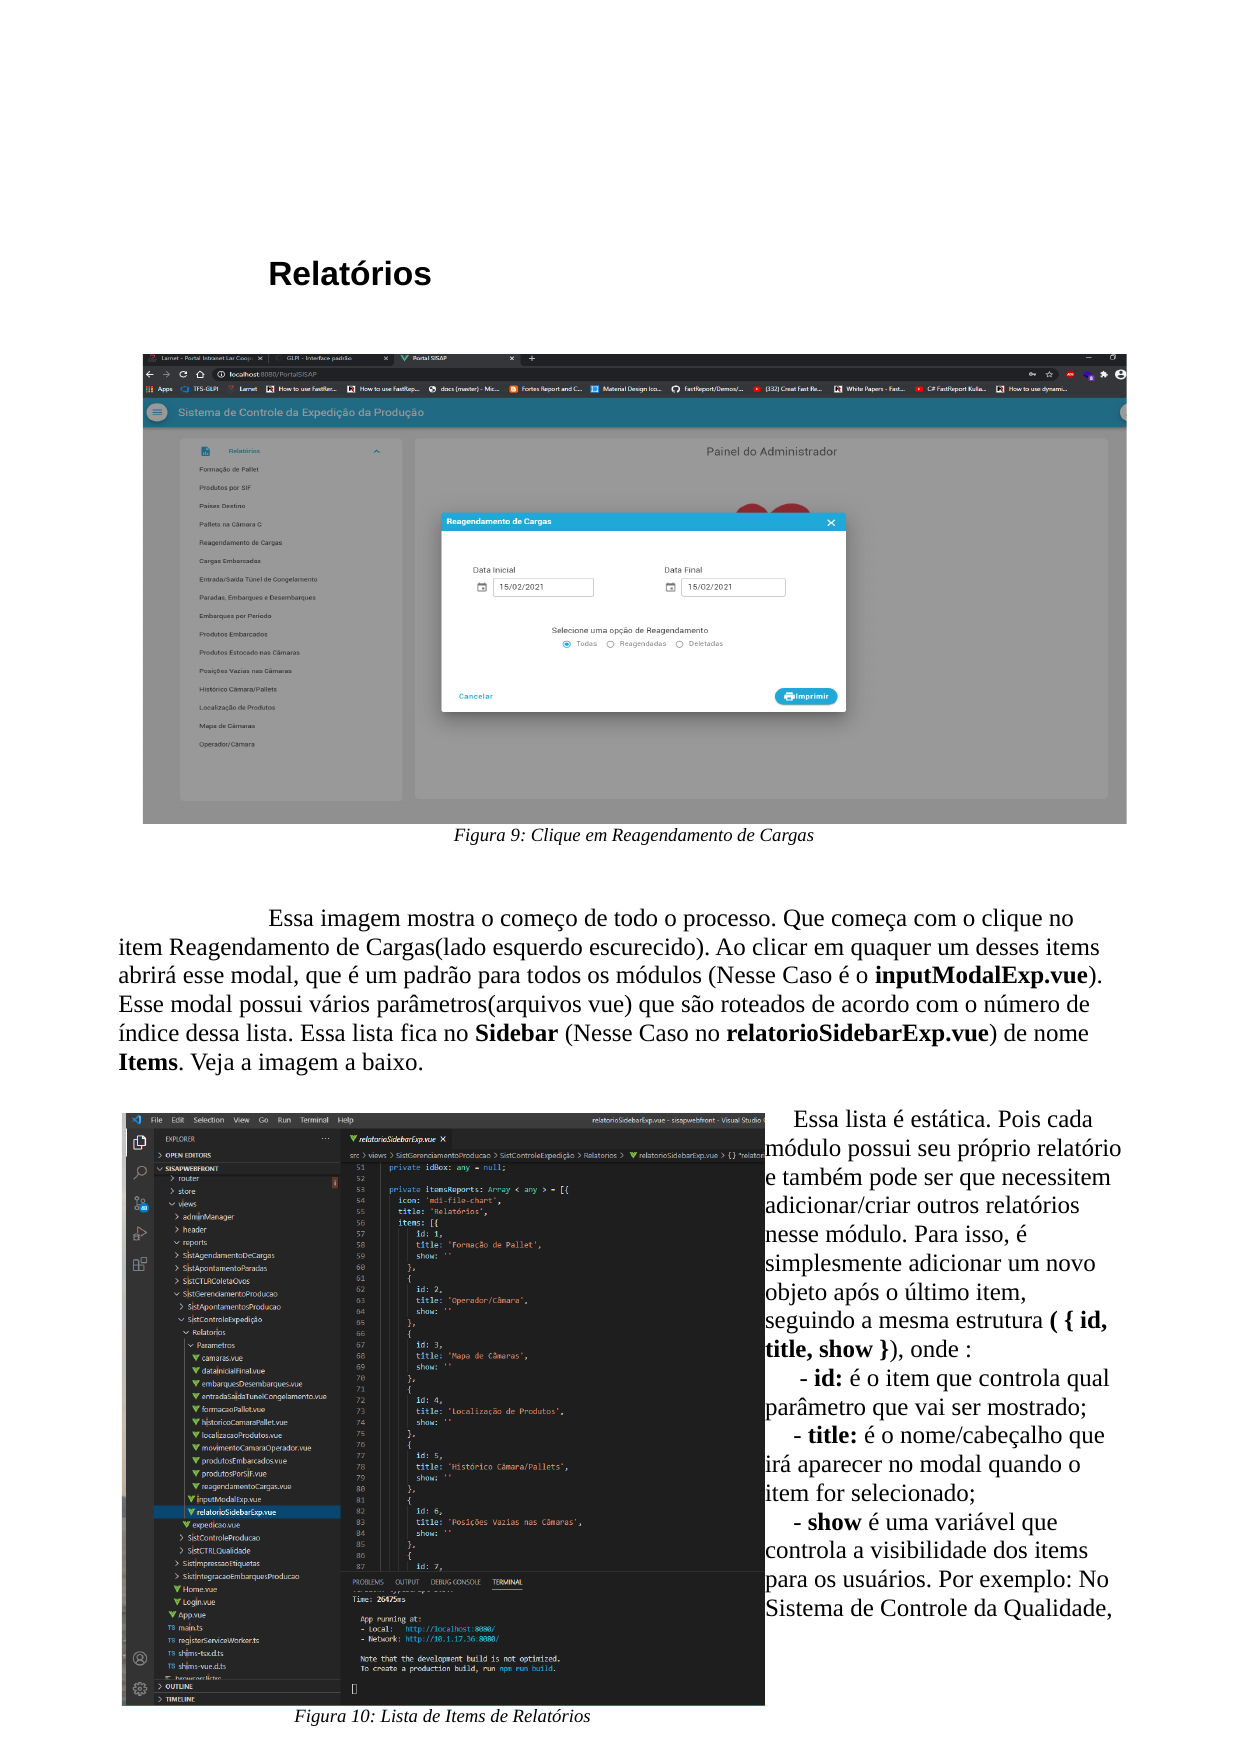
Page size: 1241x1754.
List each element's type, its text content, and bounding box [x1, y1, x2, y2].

text - title: é o nome/cabeçalho que irá aparecer no modal quando o item for selecionado; [765, 1420, 1122, 1507]
text - id: é o item que controla qual parâmetro que vai ser mostrado; [765, 1363, 1122, 1420]
text Essa imagem mostra o começo de todo o processo. Que começa com o clique no item Reagendamento de Cargas(lado esquerdo escurecido). Ao clicar em quaquer um desses items abrirá esse modal, que é um padrão para todos os módulos (Nesse Caso é o inputModalExp.vue). Esse modal possui vários parâmetros(arquivos vue) que são roteados de acordo com o número de índice dessa lista. Essa lista fica no Sidebar (Nesse Caso no relatorioSidebarExp.vue) de nome Items. Veja a imagem a baixo. [118, 903, 1122, 1075]
text Figura 10: Lista de Items de Relatórios [122, 1706, 765, 1727]
picture [142, 354, 1127, 824]
subtitle Relatórios [118, 254, 1122, 293]
text Essa lista é estática. Pois cada módulo possui seu próprio relatório e também pode ser que necessitem adicionar/criar outros relatórios nesse módulo. Para isso, é simplesmente adicionar um novo objeto após o último item, seguindo a mesma estrutura ( { id, title, show }), onde : [765, 1104, 1122, 1363]
picture [121, 1113, 765, 1706]
text - show é uma variável que controla a visibilidade dos items para os usuários. Por exemplo: No Sistema de Controle da Qualidade, [765, 1507, 1122, 1622]
text Figura 9: Clique em Reagendamento de Cargas [124, 355, 1145, 845]
